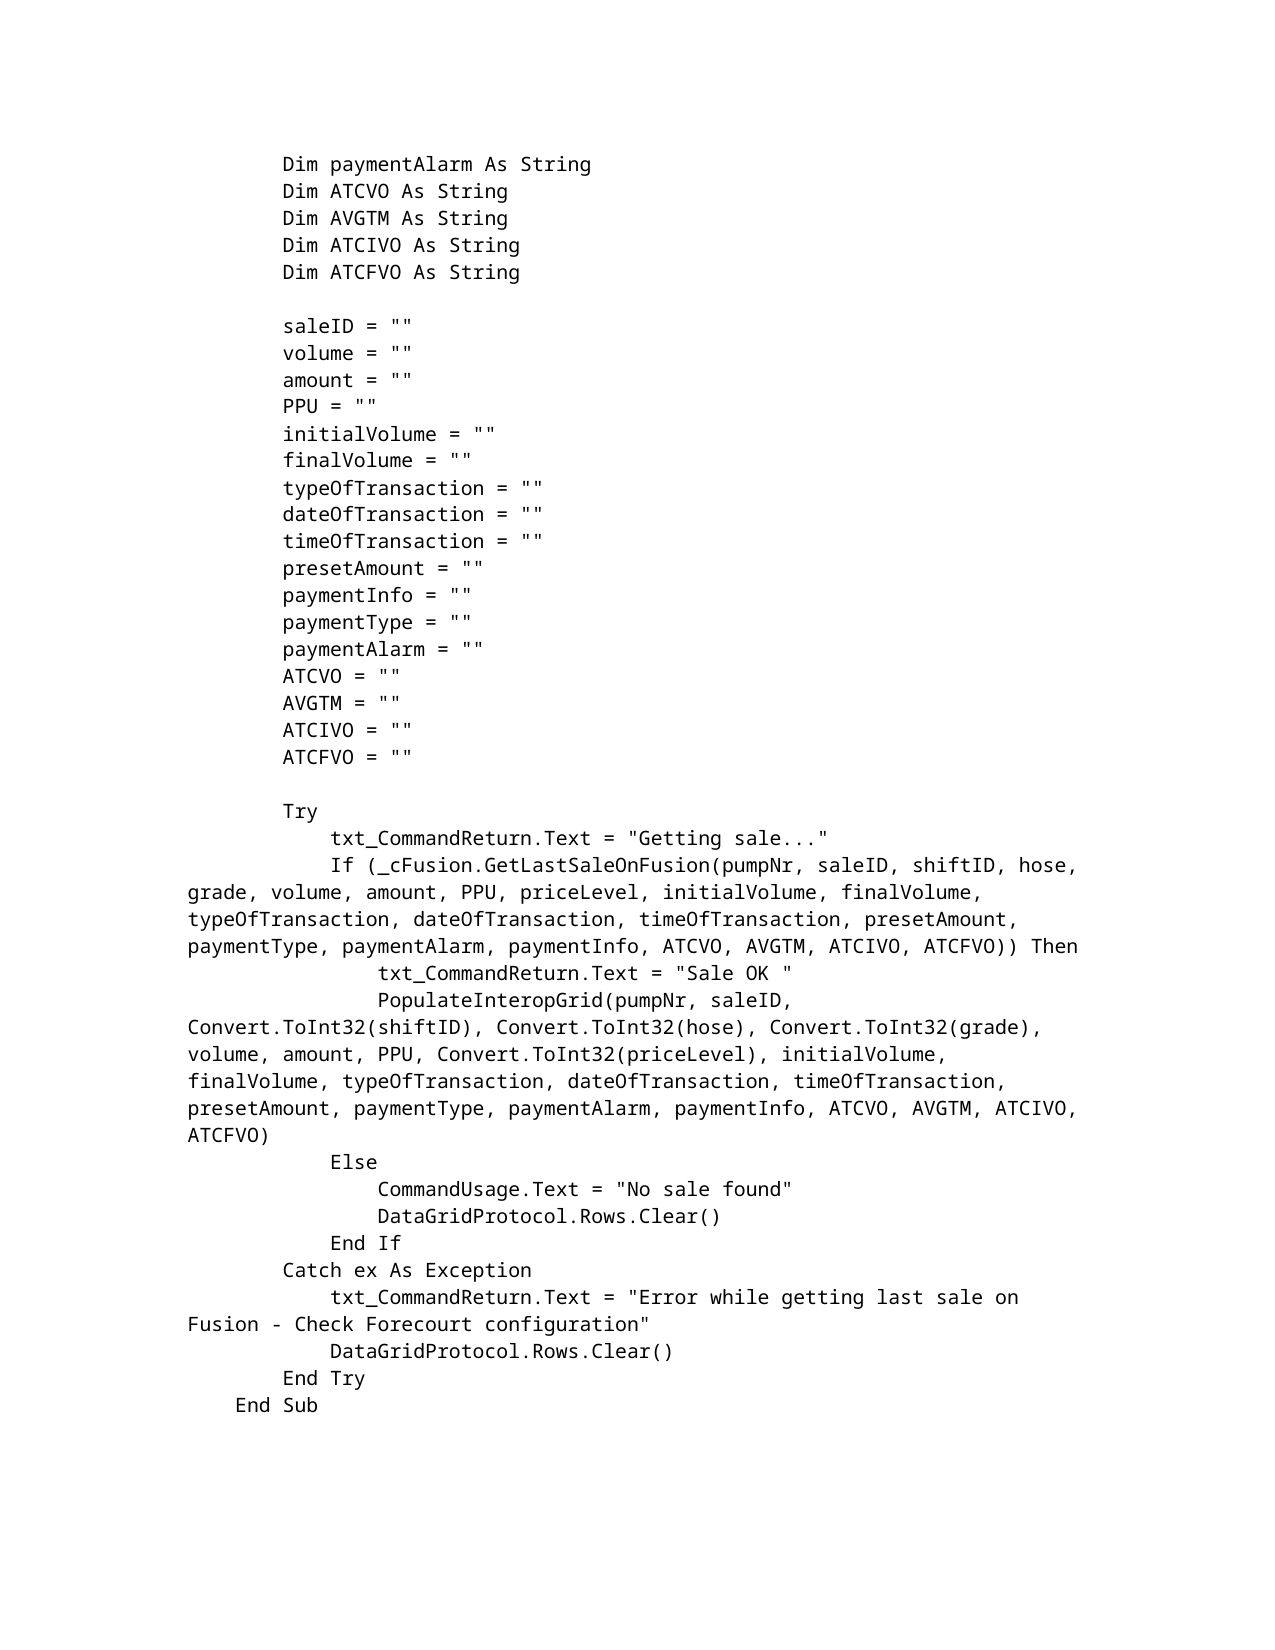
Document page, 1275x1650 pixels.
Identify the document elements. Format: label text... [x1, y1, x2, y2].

text End Try [187, 1364, 1087, 1391]
text txt_CommandReturn.Text = "Getting sale..." [187, 824, 1087, 851]
text PopulateInteropGrid(pumpNr, saleID, Convert.ToInt32(shiftID), Convert.ToInt32(hose), Convert.ToInt32(grade), volume, amount, PPU, Convert.ToInt32(priceLevel), initialVolume, finalVolume, typeOfTransaction, dateOfTransaction, timeOfTransaction, presetAmount, paymentType, paymentAlarm, paymentInfo, ATCVO, AVGTM, ATCIVO, ATCFVO) [187, 986, 1087, 1148]
text End If [187, 1229, 1087, 1256]
text DataGridProtocol.Rows.Clear() [187, 1337, 1087, 1364]
text timeOfTransaction = "" [187, 528, 1087, 555]
text ATCIVO = "" [187, 717, 1087, 743]
text If (_cFusion.GetLastSaleOnFusion(pumpNr, saleID, shiftID, hose, grade, volume, amount, PPU, priceLevel, initialVolume, finalVolume, typeOfTransaction, dateOfTransaction, timeOfTransaction, presetAmount, paymentType, paymentAlarm, paymentInfo, ATCVO, AVGTM, ATCIVO, ATCFVO)) Then [187, 851, 1087, 959]
text paymentAlarm = "" [187, 636, 1087, 663]
text Dim AVGTM As String [187, 204, 1087, 231]
text DataGridProtocol.Rows.Clear() [187, 1202, 1087, 1229]
text Try [187, 797, 1087, 824]
text saleID = "" [187, 312, 1087, 339]
text Else [187, 1148, 1087, 1175]
text Dim ATCIVO As String [187, 231, 1087, 258]
text PPU = "" [187, 393, 1087, 420]
text initialVolume = "" [187, 420, 1087, 447]
text volume = "" [187, 339, 1087, 366]
text CommandUsage.Text = "No sale found" [187, 1175, 1087, 1202]
text Catch ex As Exception [187, 1256, 1087, 1283]
text Dim paymentAlarm As String [187, 150, 1087, 177]
text txt_CommandReturn.Text = "Sale OK " [187, 959, 1087, 986]
text ATCFVO = "" [187, 743, 1087, 771]
text txt_CommandReturn.Text = "Error while getting last sale on Fusion - Check Forecourt configuration" [187, 1283, 1087, 1337]
text dateOfTransaction = "" [187, 501, 1087, 528]
text finalVolume = "" [187, 447, 1087, 474]
text AVGTM = "" [187, 689, 1087, 717]
text presetAmount = "" [187, 555, 1087, 582]
text End Sub [187, 1391, 1087, 1418]
text paymentInfo = "" [187, 582, 1087, 609]
text Dim ATCFVO As String [187, 258, 1087, 285]
text paymentType = "" [187, 609, 1087, 636]
text ATCVO = "" [187, 663, 1087, 689]
text Dim ATCVO As String [187, 177, 1087, 204]
text typeOfTransaction = "" [187, 474, 1087, 501]
text amount = "" [187, 366, 1087, 393]
